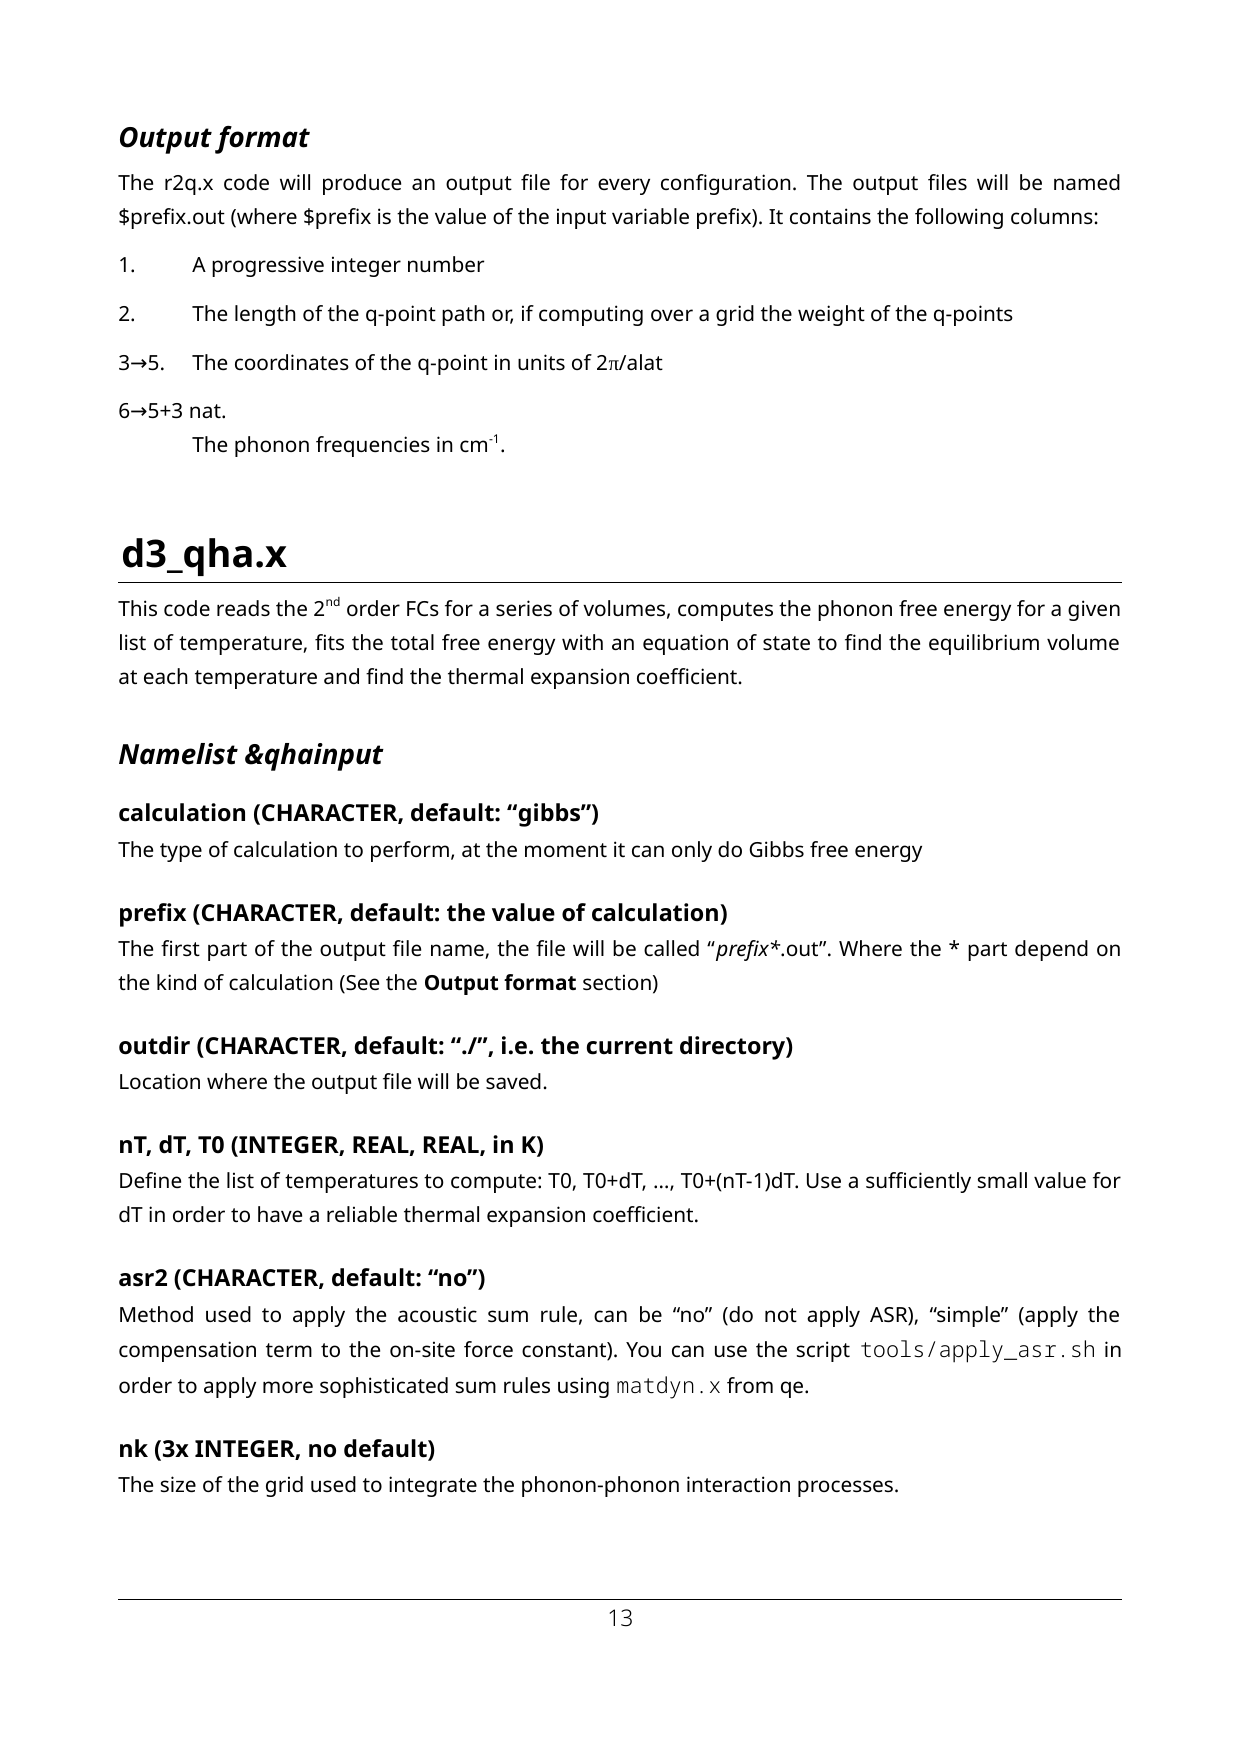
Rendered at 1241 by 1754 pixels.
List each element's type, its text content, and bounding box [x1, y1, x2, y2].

subtitle nT, dT, T0 (INTEGER, REAL, REAL, in K) [118, 1128, 1122, 1160]
text 1. A progressive integer number [118, 251, 1122, 279]
text Location where the output file will be saved. [118, 1067, 1122, 1096]
text 3→5. The coordinates of the q-point in units of 2π/alat [118, 348, 1122, 376]
text 6→5+3 nat. The phonon frequencies in cm-1. [118, 396, 1122, 459]
subtitle d3_qha.x [118, 524, 1122, 582]
subtitle outdir (CHARACTER, default: “./”, i.e. the current directory) [118, 1029, 1122, 1061]
text The r2q.x code will produce an output file for every configuration. The output files will be named $prefix.out (where $prefix is the value of the input variable prefix). It contains the following columns: [118, 168, 1122, 230]
text The size of the grid used to integrate the phonon-phonon interaction processes. [118, 1471, 1122, 1499]
subtitle prefix (CHARACTER, default: the value of calculation) [118, 896, 1122, 928]
text The type of calculation to perform, at the moment it can only do Gibbs free energy [118, 835, 1122, 863]
subtitle calculation (CHARACTER, default: “gibbs”) [118, 797, 1122, 829]
text The first part of the output file name, the file will be called “prefix*.out”. Where the * part depend on the kind of calculation (See the Output format section) [118, 934, 1122, 997]
text 2. The length of the q-point path or, if computing over a grid the weight of the q-points [118, 299, 1122, 328]
text Method used to apply the acoustic sum rule, can be “no” (do not apply ASR), “simple” (apply the compensation term to the on-site force constant). You can use the script tools/apply_asr.sh in order to apply more sophisticated sum rules using matdyn.x from qe. [118, 1300, 1122, 1399]
text This code reads the 2nd order FCs for a series of volumes, computes the phonon free energy for a given list of temperature, fits the total free energy with an equation of state to find the equilibrium volume at each temperature and find the thermal expansion coefficient. [118, 594, 1122, 691]
subtitle asr2 (CHARACTER, default: “no”) [118, 1262, 1122, 1293]
text Define the list of temperatures to compute: T0, T0+dT, …, T0+(nT-1)dT. Use a sufficiently small value for dT in order to have a reliable thermal expansion coefficient. [118, 1166, 1122, 1229]
subtitle Namelist &qhainput [118, 735, 1122, 772]
subtitle nk (3x INTEGER, no default) [118, 1433, 1122, 1464]
subtitle Output format [118, 118, 1122, 156]
